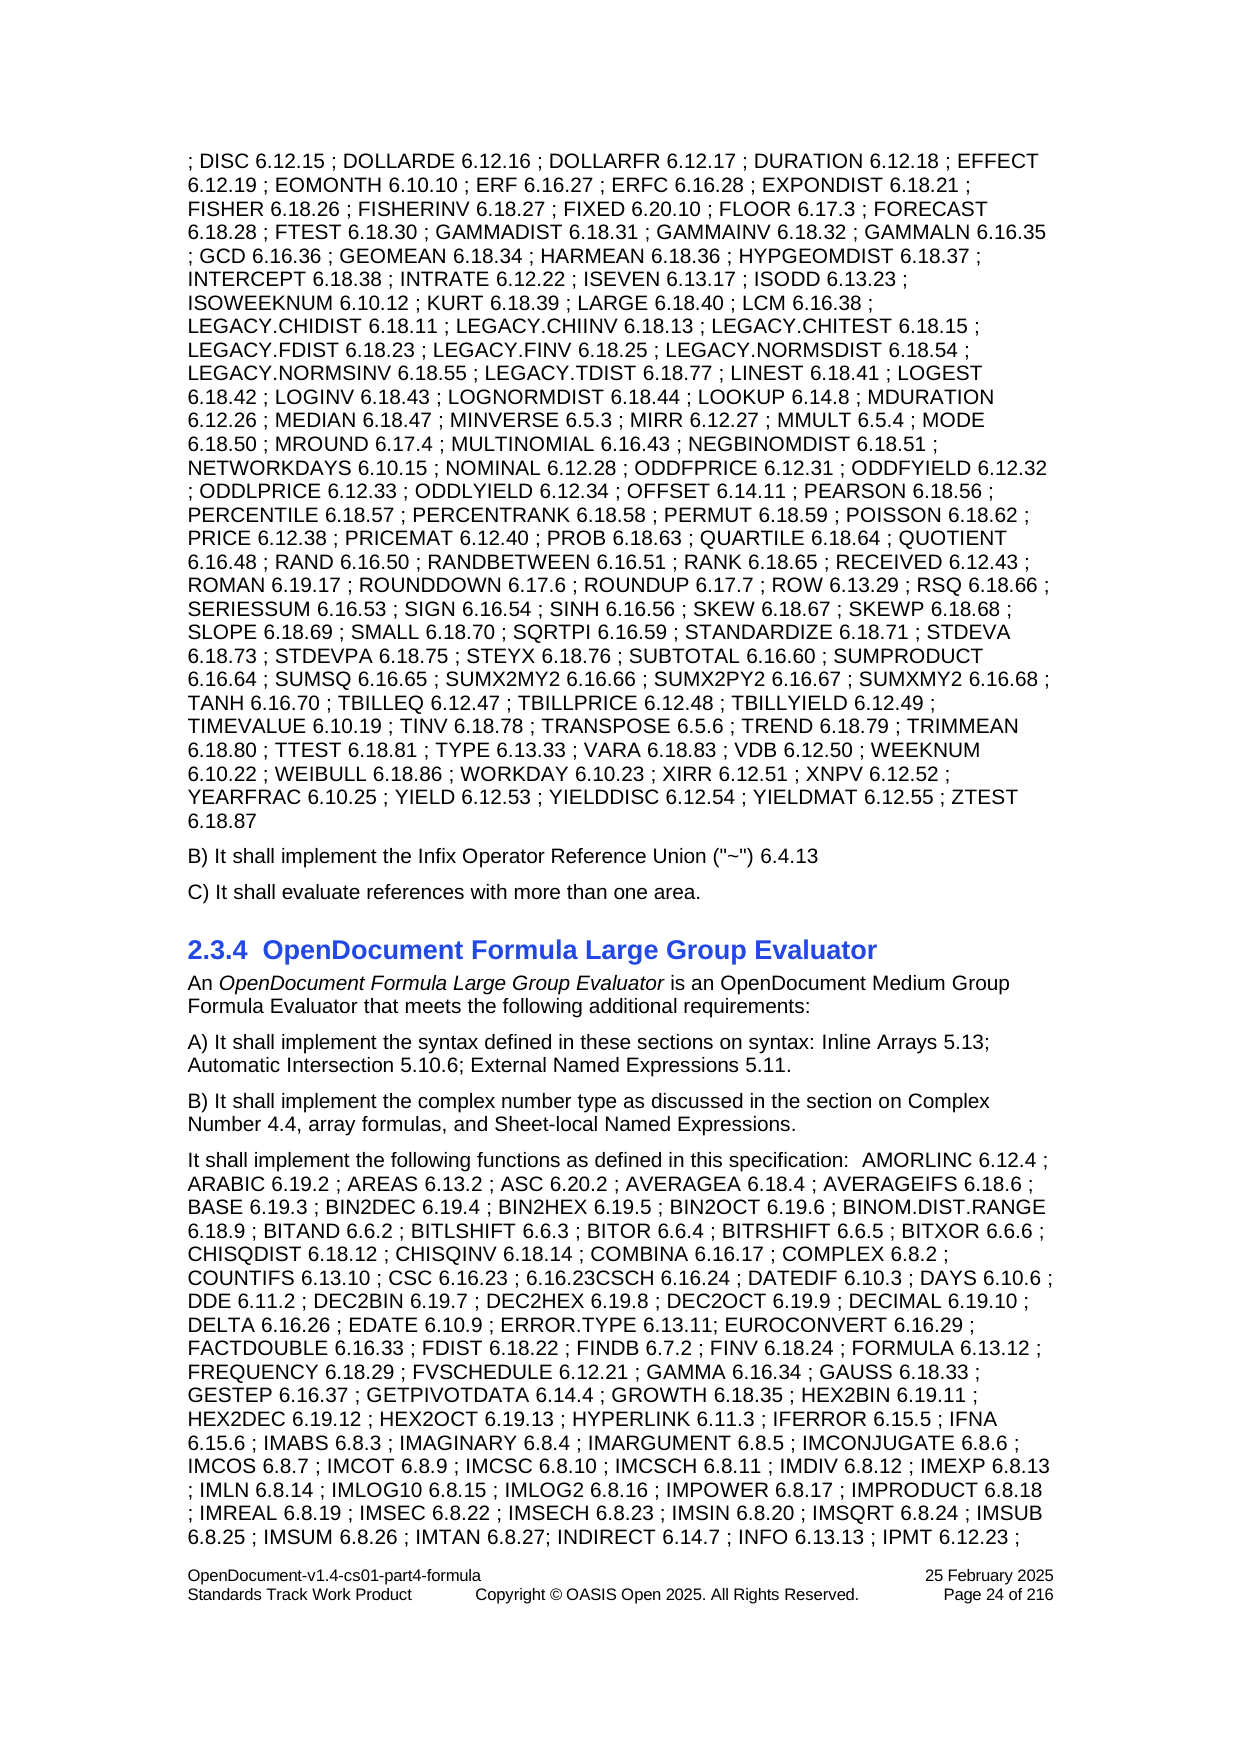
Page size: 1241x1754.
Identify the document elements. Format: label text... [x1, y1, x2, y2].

text It shall implement the following functions as defined in this specification: AMORLINC 6.12.4 ; ARABIC 6.19.2 ; AREAS 6.13.2 ; ASC 6.20.2 ; AVERAGEA 6.18.4 ; AVERAGEIFS 6.18.6 ; BASE 6.19.3 ; BIN2DEC 6.19.4 ; BIN2HEX 6.19.5 ; BIN2OCT 6.19.6 ; BINOM.DIST.RANGE 6.18.9 ; BITAND 6.6.2 ; BITLSHIFT 6.6.3 ; BITOR 6.6.4 ; BITRSHIFT 6.6.5 ; BITXOR 6.6.6 ; CHISQDIST 6.18.12 ; CHISQINV 6.18.14 ; COMBINA 6.16.17 ; COMPLEX 6.8.2 ; COUNTIFS 6.13.10 ; CSC 6.16.23 ; 6.16.23CSCH 6.16.24 ; DATEDIF 6.10.3 ; DAYS 6.10.6 ; DDE 6.11.2 ; DEC2BIN 6.19.7 ; DEC2HEX 6.19.8 ; DEC2OCT 6.19.9 ; DECIMAL 6.19.10 ; DELTA 6.16.26 ; EDATE 6.10.9 ; ERROR.TYPE 6.13.11; EUROCONVERT 6.16.29 ; FACTDOUBLE 6.16.33 ; FDIST 6.18.22 ; FINDB 6.7.2 ; FINV 6.18.24 ; FORMULA 6.13.12 ; FREQUENCY 6.18.29 ; FVSCHEDULE 6.12.21 ; GAMMA 6.16.34 ; GAUSS 6.18.33 ; GESTEP 6.16.37 ; GETPIVOTDATA 6.14.4 ; GROWTH 6.18.35 ; HEX2BIN 6.19.11 ; HEX2DEC 6.19.12 ; HEX2OCT 6.19.13 ; HYPERLINK 6.11.3 ; IFERROR 6.15.5 ; IFNA 6.15.6 ; IMABS 6.8.3 ; IMAGINARY 6.8.4 ; IMARGUMENT 6.8.5 ; IMCONJUGATE 6.8.6 ; IMCOS 6.8.7 ; IMCOT 6.8.9 ; IMCSC 6.8.10 ; IMCSCH 6.8.11 ; IMDIV 6.8.12 ; IMEXP 6.8.13 ; IMLN 6.8.14 ; IMLOG10 6.8.15 ; IMLOG2 6.8.16 ; IMPOWER 6.8.17 ; IMPRODUCT 6.8.18 ; IMREAL 6.8.19 ; IMSEC 6.8.22 ; IMSECH 6.8.23 ; IMSIN 6.8.20 ; IMSQRT 6.8.24 ; IMSUB 6.8.25 ; IMSUM 6.8.26 ; IMTAN 6.8.27; INDIRECT 6.14.7 ; INFO 6.13.13 ; IPMT 6.12.23 ; [187, 1148, 1053, 1549]
list It shall implement the complex number type as discussed in the section on Complex Number 4.4, array formulas, and Sheet-local Named Expressions. [187, 1089, 1053, 1136]
text An OpenDocument Formula Large Group Evaluator is an OpenDocument Medium Group Formula Evaluator that meets the following additional requirements: [187, 971, 1053, 1018]
list ; DISC 6.12.15 ; DOLLARDE 6.12.16 ; DOLLARFR 6.12.17 ; DURATION 6.12.18 ; EFFECT 6.12.19 ; EOMONTH 6.10.10 ; ERF 6.16.27 ; ERFC 6.16.28 ; EXPONDIST 6.18.21 ; FISHER 6.18.26 ; FISHERINV 6.18.27 ; FIXED 6.20.10 ; FLOOR 6.17.3 ; FORECAST 6.18.28 ; FTEST 6.18.30 ; GAMMADIST 6.18.31 ; GAMMAINV 6.18.32 ; GAMMALN 6.16.35 ; GCD 6.16.36 ; GEOMEAN 6.18.34 ; HARMEAN 6.18.36 ; HYPGEOMDIST 6.18.37 ; INTERCEPT 6.18.38 ; INTRATE 6.12.22 ; ISEVEN 6.13.17 ; ISODD 6.13.23 ; ISOWEEKNUM 6.10.12 ; KURT 6.18.39 ; LARGE 6.18.40 ; LCM 6.16.38 ; LEGACY.CHIDIST 6.18.11 ; LEGACY.CHIINV 6.18.13 ; LEGACY.CHITEST 6.18.15 ; LEGACY.FDIST 6.18.23 ; LEGACY.FINV 6.18.25 ; LEGACY.NORMSDIST 6.18.54 ; LEGACY.NORMSINV 6.18.55 ; LEGACY.TDIST 6.18.77 ; LINEST 6.18.41 ; LOGEST 6.18.42 ; LOGINV 6.18.43 ; LOGNORMDIST 6.18.44 ; LOOKUP 6.14.8 ; MDURATION 6.12.26 ; MEDIAN 6.18.47 ; MINVERSE 6.5.3 ; MIRR 6.12.27 ; MMULT 6.5.4 ; MODE 6.18.50 ; MROUND 6.17.4 ; MULTINOMIAL 6.16.43 ; NEGBINOMDIST 6.18.51 ; NETWORKDAYS 6.10.15 ; NOMINAL 6.12.28 ; ODDFPRICE 6.12.31 ; ODDFYIELD 6.12.32 ; ODDLPRICE 6.12.33 ; ODDLYIELD 6.12.34 ; OFFSET 6.14.11 ; PEARSON 6.18.56 ; PERCENTILE 6.18.57 ; PERCENTRANK 6.18.58 ; PERMUT 6.18.59 ; POISSON 6.18.62 ; PRICE 6.12.38 ; PRICEMAT 6.12.40 ; PROB 6.18.63 ; QUARTILE 6.18.64 ; QUOTIENT 6.16.48 ; RAND 6.16.50 ; RANDBETWEEN 6.16.51 ; RANK 6.18.65 ; RECEIVED 6.12.43 ; ROMAN 6.19.17 ; ROUNDDOWN 6.17.6 ; ROUNDUP 6.17.7 ; ROW 6.13.29 ; RSQ 6.18.66 ; SERIESSUM 6.16.53 ; SIGN 6.16.54 ; SINH 6.16.56 ; SKEW 6.18.67 ; SKEWP 6.18.68 ; SLOPE 6.18.69 ; SMALL 6.18.70 ; SQRTPI 6.16.59 ; STANDARDIZE 6.18.71 ; STDEVA 6.18.73 ; STDEVPA 6.18.75 ; STEYX 6.18.76 ; SUBTOTAL 6.16.60 ; SUMPRODUCT 6.16.64 ; SUMSQ 6.16.65 ; SUMX2MY2 6.16.66 ; SUMX2PY2 6.16.67 ; SUMXMY2 6.16.68 ; TANH 6.16.70 ; TBILLEQ 6.12.47 ; TBILLPRICE 6.12.48 ; TBILLYIELD 6.12.49 ; TIMEVALUE 6.10.19 ; TINV 6.18.78 ; TRANSPOSE 6.5.6 ; TREND 6.18.79 ; TRIMMEAN 6.18.80 ; TTEST 6.18.81 ; TYPE 6.13.33 ; VARA 6.18.83 ; VDB 6.12.50 ; WEEKNUM 6.10.22 ; WEIBULL 6.18.86 ; WORKDAY 6.10.23 ; XIRR 6.12.51 ; XNPV 6.12.52 ; YEARFRAC 6.10.25 ; YIELD 6.12.53 ; YIELDDISC 6.12.54 ; YIELDMAT 6.12.55 ; ZTEST 6.18.87 [187, 150, 1053, 833]
subtitle OpenDocument Formula Large Group Evaluator [187, 935, 1053, 965]
list It shall evaluate references with more than one area. [187, 880, 1053, 904]
list It shall implement the syntax defined in these sections on syntax: Inline Arrays 5.13; Automatic Intersection 5.10.6; External Named Expressions 5.11. [187, 1030, 1053, 1077]
list It shall implement the Infix Operator Reference Union ("~") 6.4.13 [187, 845, 1053, 868]
